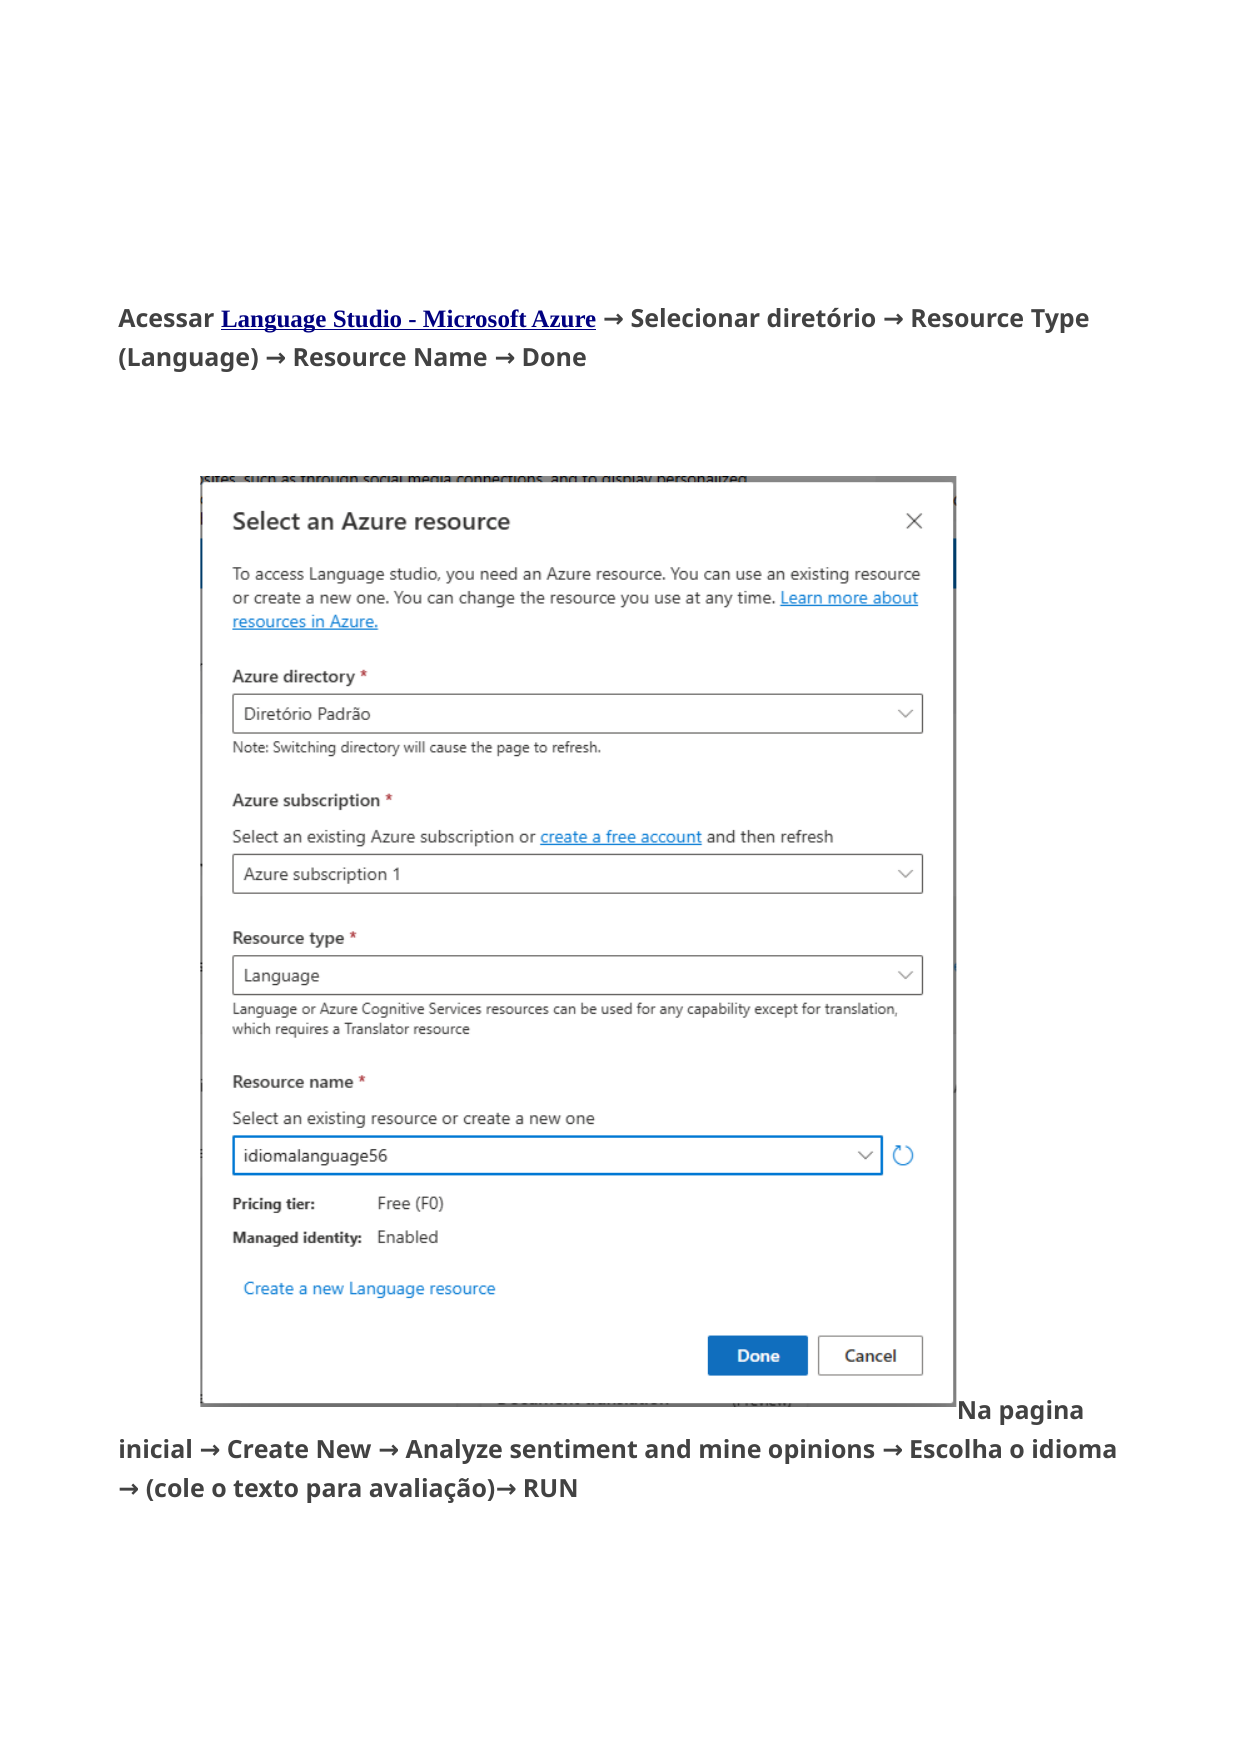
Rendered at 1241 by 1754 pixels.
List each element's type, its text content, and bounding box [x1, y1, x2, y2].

picture [200, 476, 957, 1407]
text Acessar Language Studio - Microsoft Azure → Selecionar diretório → Resource Type (Language) → Resource Name → Done [118, 300, 1122, 373]
text Na pagina inicial → Create New → Analyze sentiment and mine opinions → Escolha o idioma → (cole o texto para avaliação)→ RUN [118, 1392, 1122, 1505]
